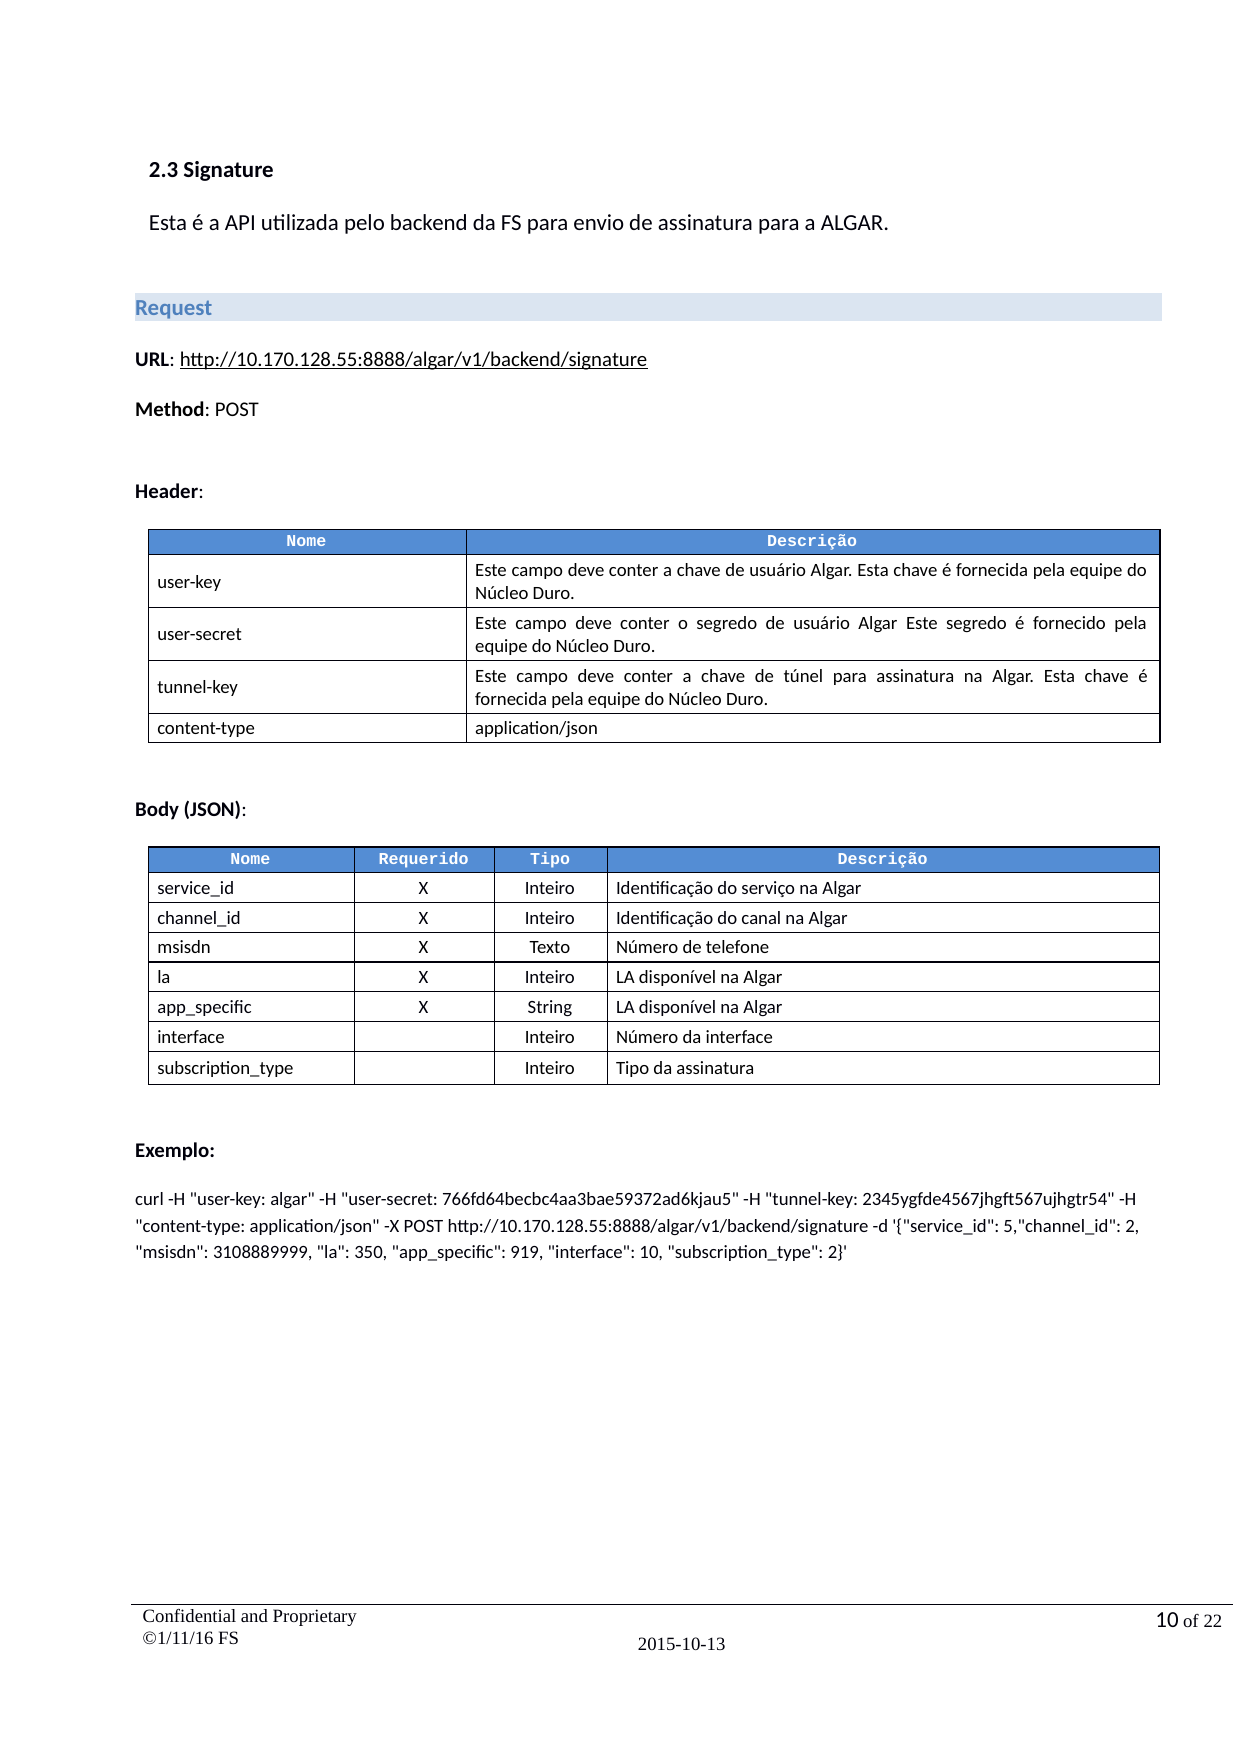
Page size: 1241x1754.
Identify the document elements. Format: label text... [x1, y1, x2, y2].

table_cell user-secret [149, 608, 466, 660]
table_cell subscription_type [149, 1052, 354, 1083]
text curl -H "user-key: algar" -H "user-secret: 766fd64becbc4aa3bae59372ad6kjau5" -H "tunnel-key: 2345ygfde4567jhgft567ujhgtr54" -H "content-type: application/json" -X POST http://10.170.128.55:8888/algar/v1/backend/signature -d '{"service_id": 5,"channel_id": 2, "msisdn": 3108889999, "la": 350, "app_specific": 919, "interface": 10, "subscription_type": 2}' [135, 1187, 1162, 1263]
table_header Nome [149, 848, 354, 872]
table_header Descrição [467, 530, 1159, 554]
table_cell user-key [149, 555, 466, 607]
table_cell X [355, 963, 494, 991]
table_cell application/json [467, 714, 1159, 742]
table_header Descrição [608, 848, 1159, 872]
table_cell Inteiro [495, 1022, 607, 1051]
table_cell X [355, 873, 494, 902]
table_cell LA disponível na Algar [608, 992, 1159, 1021]
text Header: [135, 479, 1162, 504]
table_cell content-type [149, 714, 466, 742]
table_cell Identificação do canal na Algar [608, 903, 1159, 932]
table_cell app_specific [149, 992, 354, 1021]
table_cell Este campo deve conter a chave de usuário Algar. Esta chave é fornecida pela equipe do Núcleo Duro. [467, 555, 1159, 607]
table_cell X [355, 903, 494, 932]
table_cell msisdn [149, 933, 354, 961]
table_cell [355, 1022, 494, 1051]
text Body (JSON): [135, 796, 1162, 822]
table_cell channel_id [149, 903, 354, 932]
table_cell interface [149, 1022, 354, 1051]
table_cell tunnel-key [149, 661, 466, 712]
table_cell Número da interface [608, 1022, 1159, 1051]
table_header Tipo [495, 848, 607, 872]
table_cell Inteiro [495, 903, 607, 932]
table_cell Inteiro [495, 1052, 607, 1083]
text Esta é a API utilizada pelo backend da FS para envio de assinatura para a ALGAR. [149, 208, 1162, 268]
text Request [135, 293, 1162, 321]
table_cell [355, 1052, 494, 1083]
table_cell String [495, 992, 607, 1021]
table_cell Texto [495, 933, 607, 961]
table_cell Tipo da assinatura [608, 1052, 1159, 1083]
table_cell X [355, 933, 494, 961]
table_cell Este campo deve conter a chave de túnel para assinatura na Algar. Esta chave é fornecida pela equipe do Núcleo Duro. [467, 661, 1159, 712]
table_cell Identificação do serviço na Algar [608, 873, 1159, 902]
text URL: http://10.170.128.55:8888/algar/v1/backend/signature [135, 346, 1162, 371]
table_cell Número de telefone [608, 933, 1159, 961]
text Exemplo: [135, 1137, 1162, 1163]
table_header Nome [149, 530, 466, 554]
text 2.3 Signature [149, 155, 1162, 183]
table_cell Este campo deve conter o segredo de usuário Algar Este segredo é fornecido pela equipe do Núcleo Duro. [467, 608, 1159, 660]
table_cell LA disponível na Algar [608, 963, 1159, 991]
table_cell Inteiro [495, 873, 607, 902]
table_cell la [149, 963, 354, 991]
text Method: POST [135, 396, 1162, 454]
table_cell X [355, 992, 494, 1021]
table_cell service_id [149, 873, 354, 902]
table_header Requerido [355, 848, 494, 872]
table_cell Inteiro [495, 963, 607, 991]
